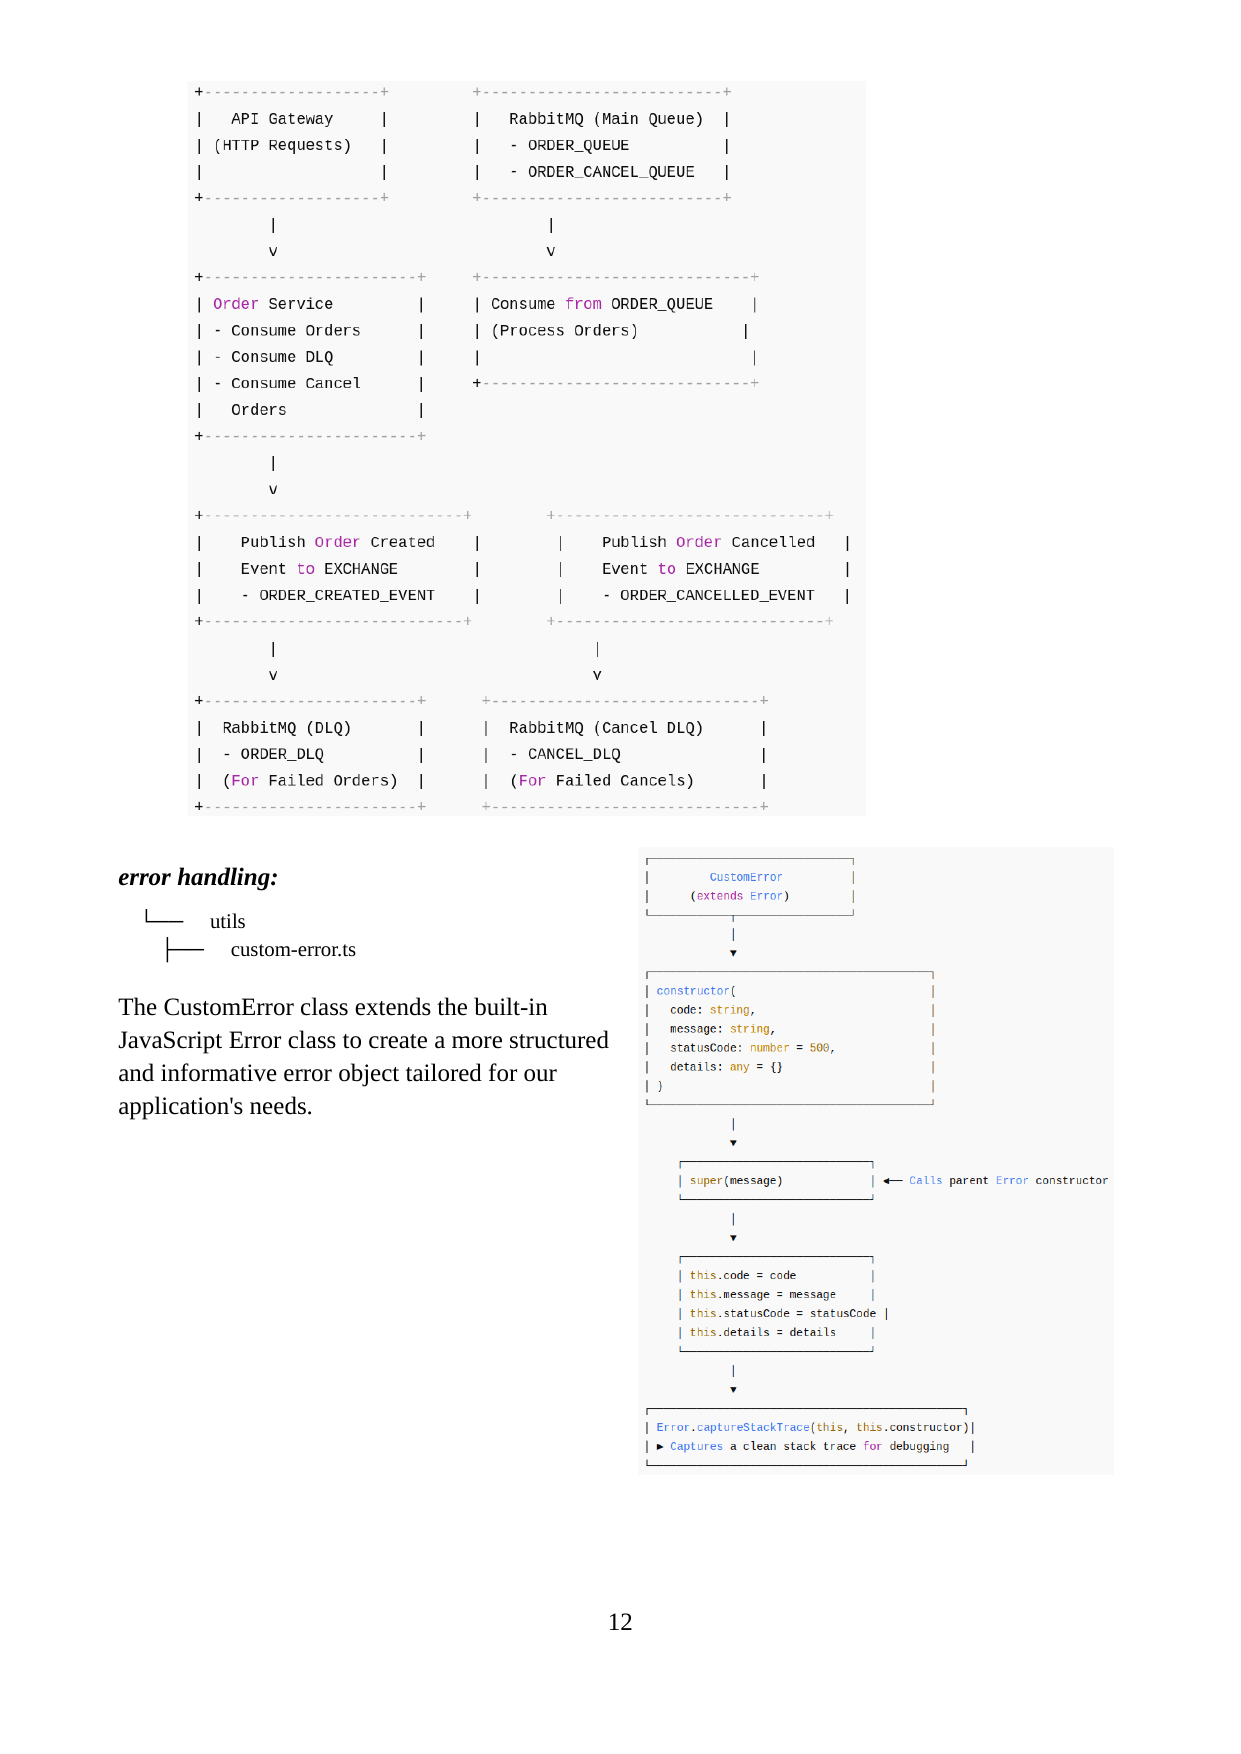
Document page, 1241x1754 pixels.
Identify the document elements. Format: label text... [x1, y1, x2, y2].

text ├── 📄 custom-error.ts [168, 937, 638, 961]
text error handling: [118, 862, 638, 891]
picture [187, 81, 867, 816]
picture [638, 847, 1115, 1475]
text └── 📁 utils [118, 909, 638, 933]
text The CustomError class extends the built-in JavaScript Error class to create a more structured and informative error object tailored for our application's needs. [118, 992, 638, 1120]
text ├── 📄 custom-error.ts [118, 937, 167, 961]
